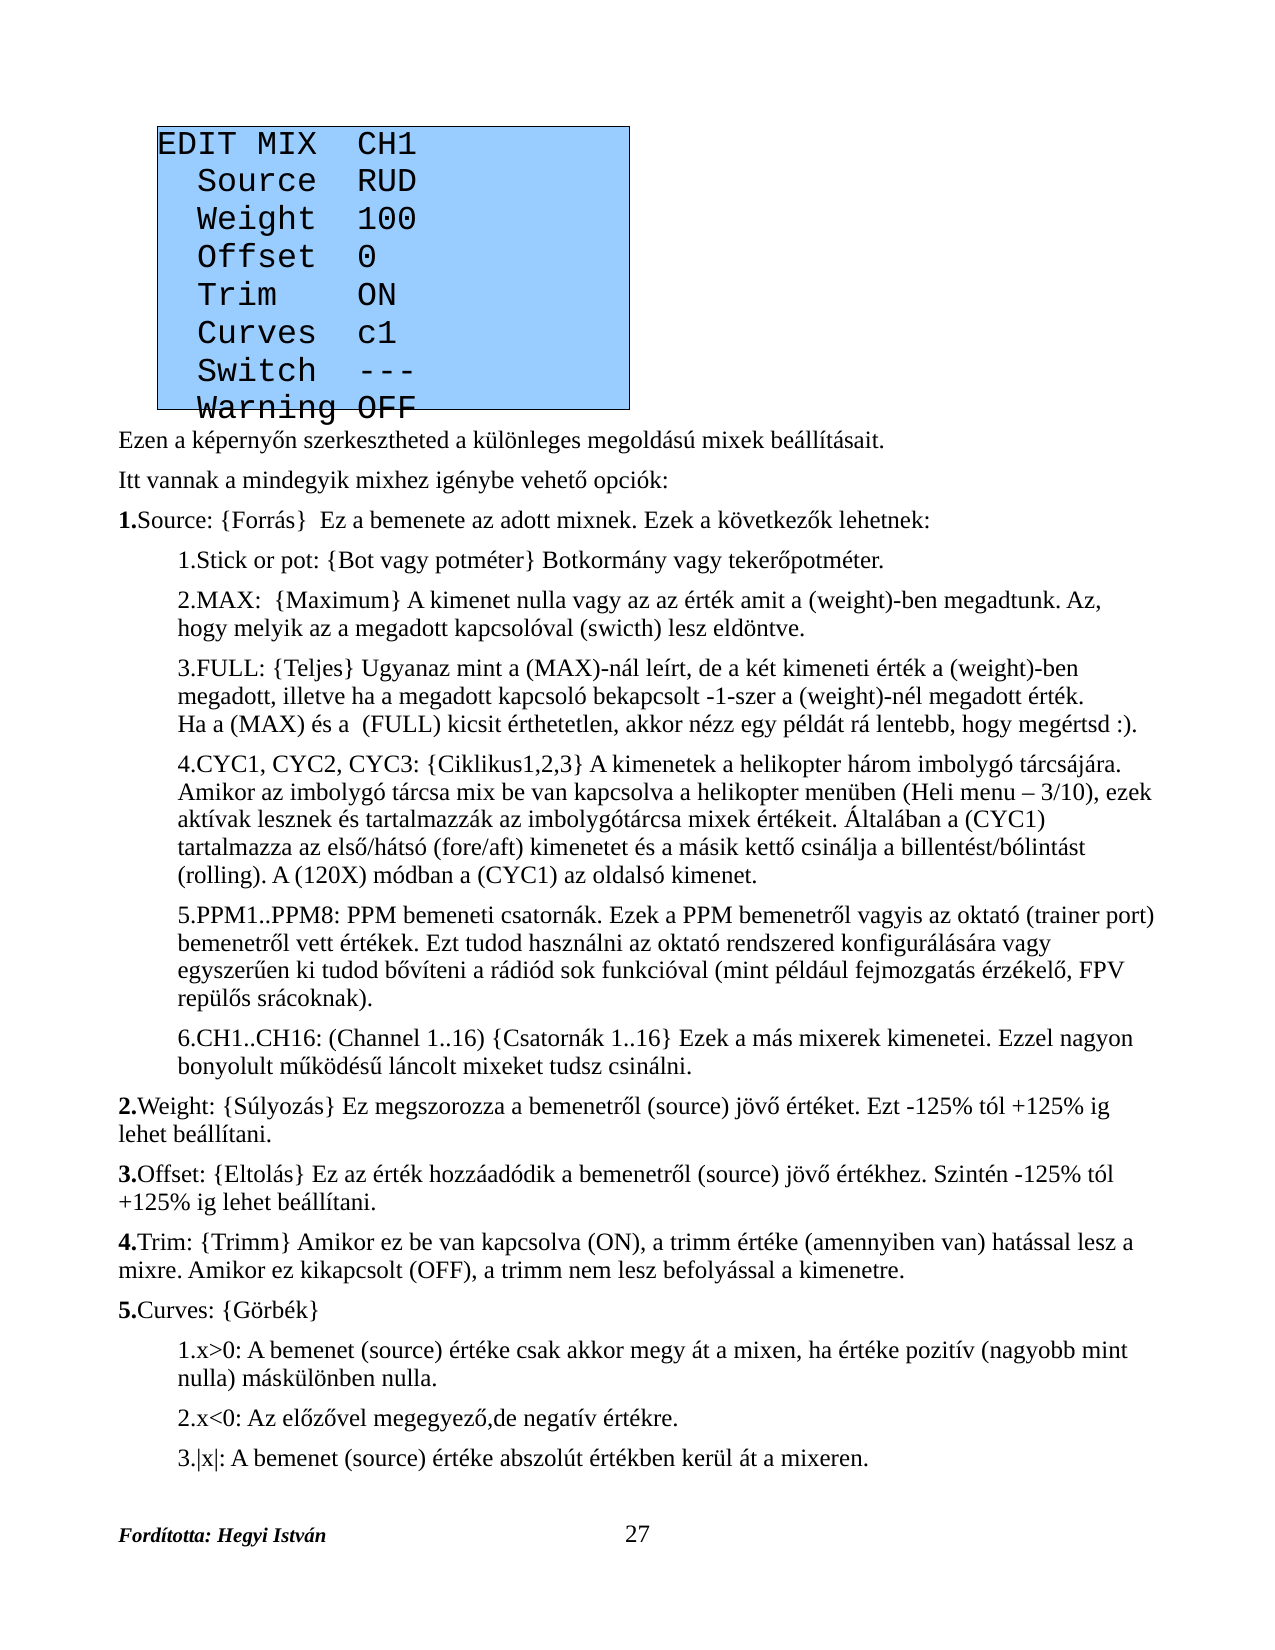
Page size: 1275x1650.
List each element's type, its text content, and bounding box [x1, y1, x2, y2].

list FULL: {Teljes} Ugyanaz mint a (MAX)-nál leírt, de a két kimeneti érték a (weight)-ben megadott, illetve ha a megadott kapcsoló bekapcsolt -1-szer a (weight)-nél megadott érték. Ha a (MAX) és a (FULL) kicsit érthetetlen, akkor nézz egy példát rá lentebb, hogy megértsd :). [118, 654, 1157, 738]
list Source: {Forrás} Ez a bemenete az adott mixnek. Ezek a következők lehetnek: [118, 506, 1157, 534]
list Weight: {Súlyozás} Ez megszorozza a bemenetről (source) jövő értéket. Ezt -125% tól +125% ig lehet beállítani. [118, 1092, 1157, 1148]
text Itt vannak a mindegyik mixhez igénybe vehető opciók: [118, 466, 1157, 494]
list Stick or pot: {Bot vagy potméter} Botkormány vagy tekerőpotméter. [118, 546, 1157, 574]
list |x|: A bemenet (source) értéke abszolút értékben kerül át a mixeren. [118, 1444, 1157, 1472]
list Offset: {Eltolás} Ez az érték hozzáadódik a bemenetről (source) jövő értékhez. Szintén -125% tól +125% ig lehet beállítani. [118, 1160, 1157, 1216]
list x>0: A bemenet (source) értéke csak akkor megy át a mixen, ha értéke pozitív (nagyobb mint nulla) máskülönben nulla. [118, 1336, 1157, 1392]
list Trim: {Trimm} Amikor ez be van kapcsolva (ON), a trimm értéke (amennyiben van) hatással lesz a mixre. Amikor ez kikapcsolt (OFF), a trimm nem lesz befolyással a kimenetre. [118, 1228, 1157, 1284]
list CYC1, CYC2, CYC3: {Ciklikus1,2,3} A kimenetek a helikopter három imbolygó tárcsájára. Amikor az imbolygó tárcsa mix be van kapcsolva a helikopter menüben (Heli menu – 3/10), ezek aktívak lesznek és tartalmazzák az imbolygótárcsa mixek értékeit. Általában a (CYC1) tartalmazza az első/hátsó (fore/aft) kimenetet és a másik kettő csinálja a billentést/bólintást (rolling). A (120X) módban a (CYC1) az oldalsó kimenet. [118, 750, 1157, 889]
list CH1..CH16: (Channel 1..16) {Csatornák 1..16} Ezek a más mixerek kimenetei. Ezzel nagyon bonyolult működésű láncolt mixeket tudsz csinálni. [118, 1024, 1157, 1080]
list Curves: {Görbék} [118, 1296, 1157, 1324]
list MAX: {Maximum} A kimenet nulla vagy az az érték amit a (weight)-ben megadtunk. Az, hogy melyik az a megadott kapcsolóval (swicth) lesz eldöntve. [118, 587, 1157, 642]
list PPM1..PPM8: PPM bemeneti csatornák. Ezek a PPM bemenetről vagyis az oktató (trainer port) bemenetről vett értékek. Ezt tudod használni az oktató rendszered konfigurálására vagy egyszerűen ki tudod bővíteni a rádiód sok funkcióval (mint például fejmozgatás érzékelő, FPV repülős srácoknak). [118, 901, 1157, 1012]
list x<0: Az előzővel megegyező,de negatív értékre. [118, 1404, 1157, 1432]
text Ezen a képernyőn szerkesztheted a különleges megoldású mixek beállításait. [118, 118, 1157, 453]
